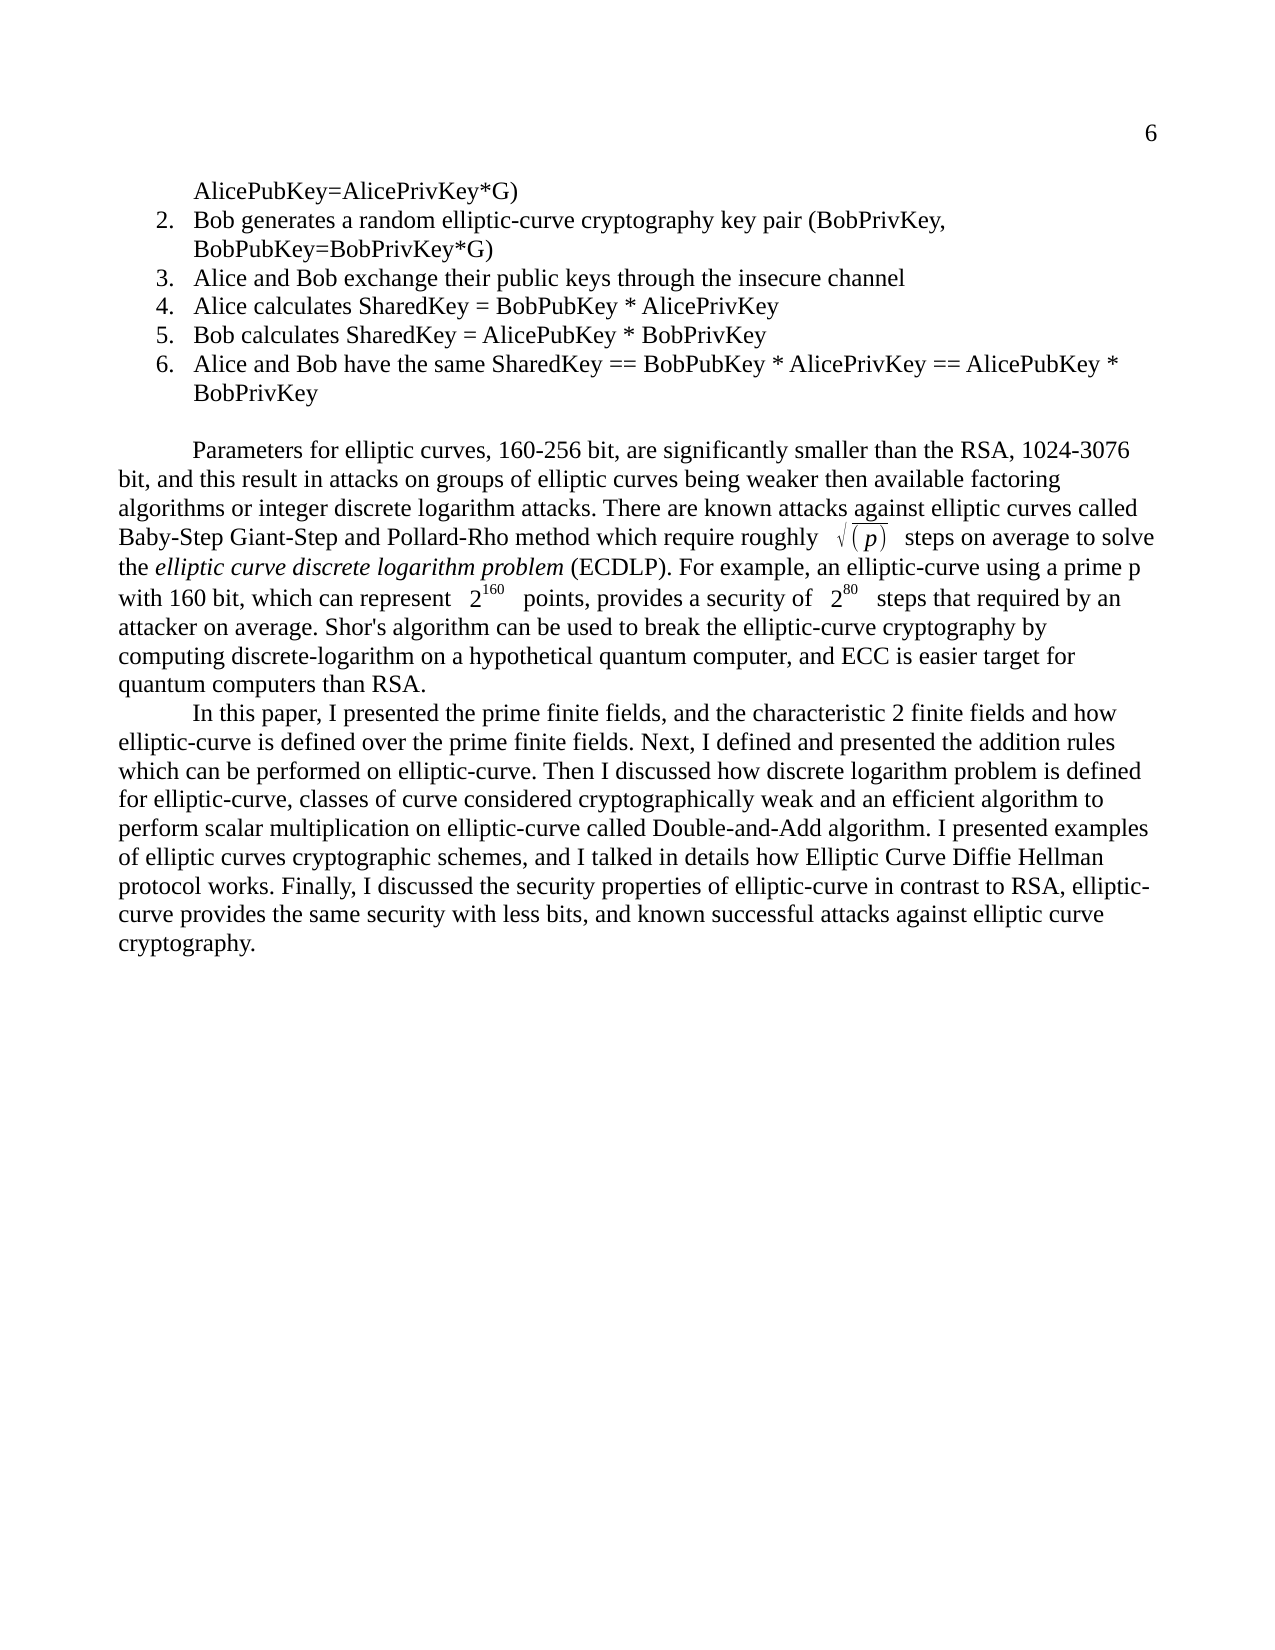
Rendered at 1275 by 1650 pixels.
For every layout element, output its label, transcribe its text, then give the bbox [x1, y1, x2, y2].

list Bob calculates SharedKey = AlicePubKey * BobPrivKey [156, 320, 1157, 349]
text Parameters for elliptic curves, 160-256 bit, are significantly smaller than the RSA, 1024-3076 bit, and this result in attacks on groups of elliptic curves being weaker then available factoring algorithms or integer discrete logarithm attacks. There are known attacks against elliptic curves called Baby-Step Giant-Step and Pollard-Rho method which require roughlysteps on average to solve the elliptic curve discrete logarithm problem (ECDLP). For example, an elliptic-curve using a prime p with 160 bit, which can representpoints, provides a security ofsteps that required by an attacker on average. Shor's algorithm can be used to break the elliptic-curve cryptography by computing discrete-logarithm on a hypothetical quantum computer, and ECC is easier target for quantum computers than RSA. [118, 435, 1157, 698]
list AlicePubKey=AlicePrivKey*G) [156, 176, 1157, 205]
list Alice and Bob exchange their public keys through the insecure channel [156, 263, 1157, 291]
list Alice and Bob have the same SharedKey == BobPubKey * AlicePrivKey == AlicePubKey * BobPrivKey [156, 349, 1157, 406]
list Alice calculates SharedKey = BobPubKey * AlicePrivKey [156, 291, 1157, 320]
list Bob generates a random elliptic-curve cryptography key pair (BobPrivKey, BobPubKey=BobPrivKey*G) [156, 205, 1157, 263]
text In this paper, I presented the prime finite fields, and the characteristic 2 finite fields and how elliptic-curve is defined over the prime finite fields. Next, I defined and presented the addition rules which can be performed on elliptic-curve. Then I discussed how discrete logarithm problem is defined for elliptic-curve, classes of curve considered cryptographically weak and an efficient algorithm to perform scalar multiplication on elliptic-curve called Double-and-Add algorithm. I presented examples of elliptic curves cryptographic schemes, and I talked in details how Elliptic Curve Diffie Hellman protocol works. Finally, I discussed the security properties of elliptic-curve in contrast to RSA, elliptic-curve provides the same security with less bits, and known successful attacks against elliptic curve cryptography. [118, 698, 1157, 957]
